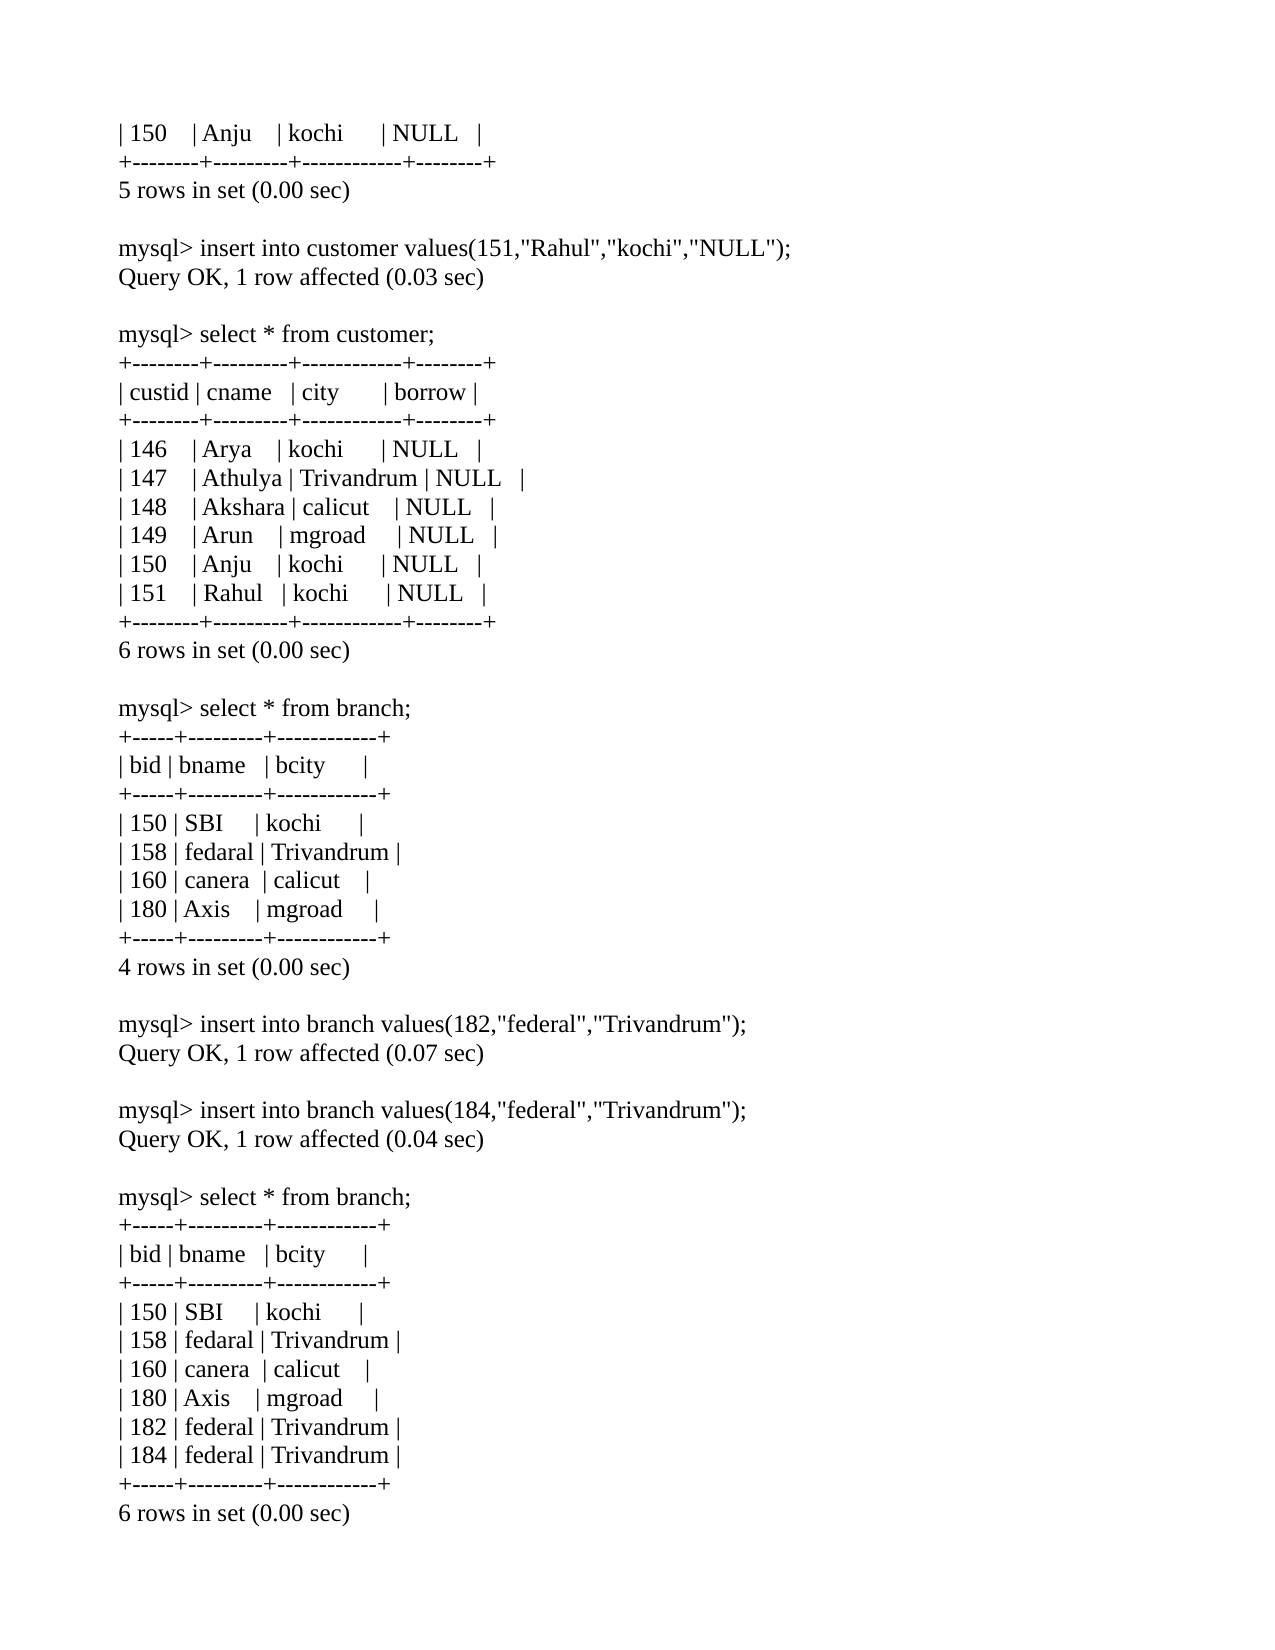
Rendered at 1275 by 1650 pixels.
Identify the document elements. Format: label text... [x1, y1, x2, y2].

text +-----+---------+------------+ [118, 779, 1157, 808]
text | 158 | fedaral | Trivandrum | [118, 1326, 1157, 1354]
text mysql> insert into branch values(184,"federal","Trivandrum"); [118, 1096, 1157, 1124]
text 6 rows in set (0.00 sec) [118, 1498, 1157, 1527]
text | 151 | Rahul | kochi | NULL | [118, 578, 1157, 607]
text | 150 | Anju | kochi | NULL | [118, 549, 1157, 578]
text | 150 | SBI | kochi | [118, 1297, 1157, 1326]
text | 146 | Arya | kochi | NULL | [118, 434, 1157, 463]
text +-----+---------+------------+ [118, 1469, 1157, 1498]
text | 180 | Axis | mgroad | [118, 894, 1157, 923]
text | 147 | Athulya | Trivandrum | NULL | [118, 463, 1157, 492]
text +-----+---------+------------+ [118, 1268, 1157, 1297]
text Query OK, 1 row affected (0.04 sec) [118, 1124, 1157, 1153]
text +-----+---------+------------+ [118, 923, 1157, 952]
text +--------+---------+------------+--------+ [118, 147, 1157, 176]
text | bid | bname | bcity | [118, 1239, 1157, 1268]
text Query OK, 1 row affected (0.03 sec) [118, 262, 1157, 291]
text mysql> select * from branch; [118, 693, 1157, 722]
text +--------+---------+------------+--------+ [118, 607, 1157, 636]
text | 148 | Akshara | calicut | NULL | [118, 492, 1157, 521]
text +-----+---------+------------+ [118, 722, 1157, 751]
text | 160 | canera | calicut | [118, 866, 1157, 894]
text | 180 | Axis | mgroad | [118, 1383, 1157, 1412]
text +-----+---------+------------+ [118, 1211, 1157, 1239]
text +--------+---------+------------+--------+ [118, 406, 1157, 434]
text | custid | cname | city | borrow | [118, 377, 1157, 406]
text 5 rows in set (0.00 sec) [118, 176, 1157, 204]
text 4 rows in set (0.00 sec) [118, 952, 1157, 981]
text | 184 | federal | Trivandrum | [118, 1441, 1157, 1469]
text mysql> select * from branch; [118, 1182, 1157, 1211]
text | 150 | Anju | kochi | NULL | [118, 118, 1157, 147]
text 6 rows in set (0.00 sec) [118, 636, 1157, 664]
text mysql> insert into branch values(182,"federal","Trivandrum"); [118, 1009, 1157, 1038]
text mysql> select * from customer; [118, 319, 1157, 348]
text | bid | bname | bcity | [118, 751, 1157, 779]
text mysql> insert into customer values(151,"Rahul","kochi","NULL"); [118, 233, 1157, 262]
text +--------+---------+------------+--------+ [118, 348, 1157, 377]
text | 182 | federal | Trivandrum | [118, 1412, 1157, 1441]
text | 150 | SBI | kochi | [118, 808, 1157, 837]
text | 149 | Arun | mgroad | NULL | [118, 521, 1157, 549]
text | 158 | fedaral | Trivandrum | [118, 837, 1157, 866]
text Query OK, 1 row affected (0.07 sec) [118, 1038, 1157, 1067]
text | 160 | canera | calicut | [118, 1354, 1157, 1383]
